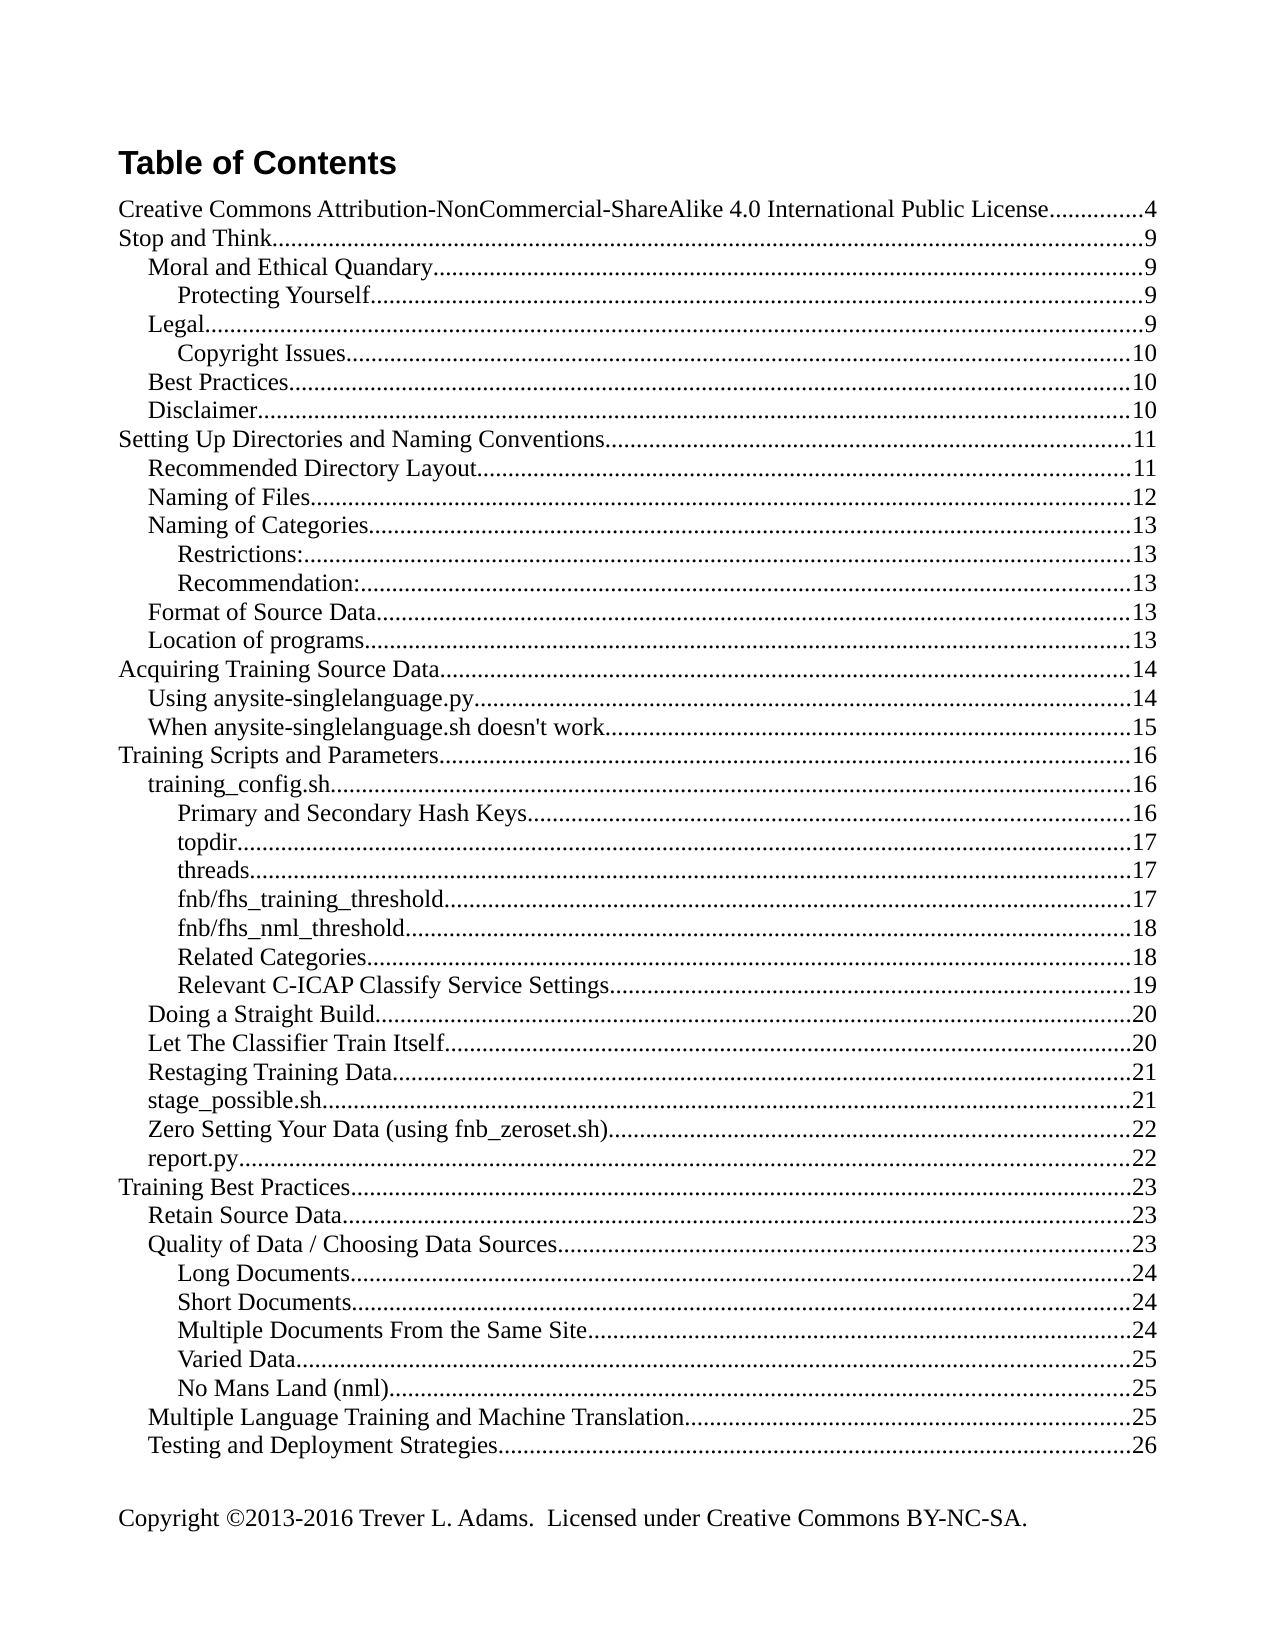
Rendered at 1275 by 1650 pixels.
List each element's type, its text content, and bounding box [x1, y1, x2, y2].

text Protecting Yourself 9 [177, 280, 1157, 309]
text Setting Up Directories and Naming Conventions 11 [118, 424, 1157, 453]
text Training Scripts and Parameters 16 [118, 740, 1157, 769]
text Naming of Categories 13 [148, 510, 1157, 539]
text Copyright Issues 10 [177, 338, 1157, 367]
text Zero Setting Your Data (using fnb_zeroset.sh) 22 [148, 1114, 1157, 1143]
text Stop and Think 9 [118, 223, 1157, 252]
text Varied Data 25 [177, 1344, 1157, 1373]
text Relevant C-ICAP Classify Service Settings 19 [177, 970, 1157, 999]
text Restrictions: 13 [177, 539, 1157, 568]
text Let The Classifier Train Itself 20 [148, 1028, 1157, 1057]
text topdir 17 [177, 827, 1157, 855]
text fnb/fhs_training_threshold 17 [177, 884, 1157, 913]
text Related Categories 18 [177, 942, 1157, 970]
text Doing a Straight Build 20 [148, 999, 1157, 1028]
text Using anysite-singlelanguage.py 14 [148, 683, 1157, 712]
text Multiple Documents From the Same Site 24 [177, 1315, 1157, 1344]
text When anysite-singlelanguage.sh doesn't work 15 [148, 712, 1157, 740]
text report.py 22 [148, 1143, 1157, 1172]
text threads 17 [177, 855, 1157, 884]
text Creative Commons Attribution-NonCommercial-ShareAlike 4.0 International Public License 4 [118, 194, 1157, 223]
subtitle Table of Contents [118, 143, 1157, 182]
text training_config.sh 16 [148, 769, 1157, 798]
text Format of Source Data 13 [148, 597, 1157, 625]
text Disclaimer 10 [148, 395, 1157, 424]
text Restaging Training Data 21 [148, 1057, 1157, 1085]
text Short Documents 24 [177, 1287, 1157, 1315]
text Quality of Data / Choosing Data Sources 23 [148, 1229, 1157, 1258]
text Recommendation: 13 [177, 568, 1157, 597]
text Long Documents 24 [177, 1258, 1157, 1287]
text Best Practices 10 [148, 367, 1157, 395]
text Acquiring Training Source Data 14 [118, 654, 1157, 683]
text fnb/fhs_nml_threshold 18 [177, 913, 1157, 942]
text Training Best Practices 23 [118, 1172, 1157, 1200]
text Moral and Ethical Quandary 9 [148, 252, 1157, 280]
text Multiple Language Training and Machine Translation 25 [148, 1402, 1157, 1430]
text Testing and Deployment Strategies 26 [148, 1430, 1157, 1459]
text stage_possible.sh 21 [148, 1085, 1157, 1114]
text Primary and Secondary Hash Keys 16 [177, 798, 1157, 827]
text Retain Source Data 23 [148, 1200, 1157, 1229]
text Recommended Directory Layout 11 [148, 453, 1157, 482]
text Location of programs 13 [148, 625, 1157, 654]
text Naming of Files 12 [148, 482, 1157, 510]
text Legal 9 [148, 309, 1157, 338]
text No Mans Land (nml) 25 [177, 1373, 1157, 1402]
